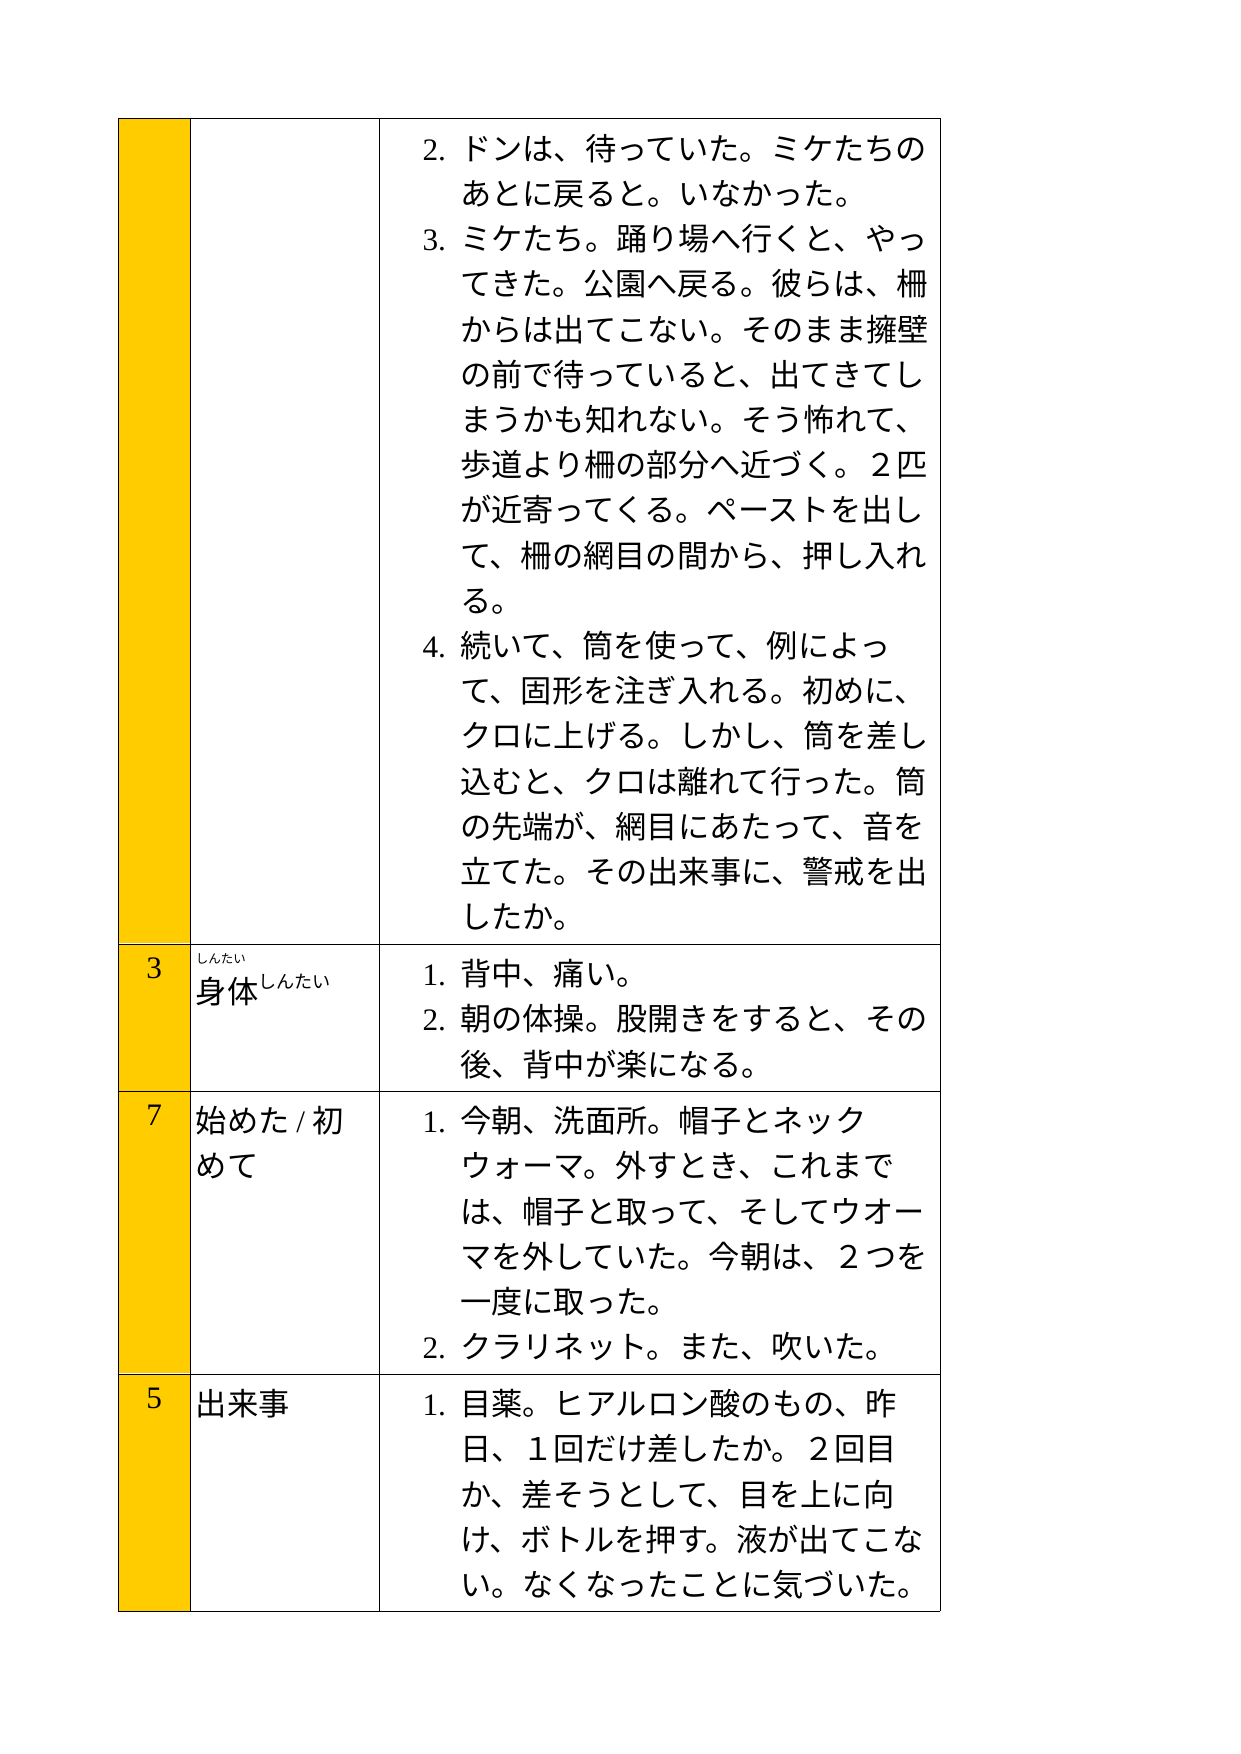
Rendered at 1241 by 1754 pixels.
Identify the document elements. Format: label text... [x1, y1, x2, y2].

table_cell 背中、痛い。 朝の体操。股開きをすると、その後、背中が楽になる。 [380, 945, 940, 1091]
table_cell 今朝、洗面所。帽子とネックウォーマ。外すとき、これまでは、帽子と取って、そしてウオーマを外していた。今朝は、２つを一度に取った。 クラリネット。また、吹いた。 [380, 1092, 940, 1373]
table_cell [191, 119, 379, 943]
table_cell 3 [119, 945, 190, 1091]
table_cell 目薬。ヒアルロン酸のもの、昨日、１回だけ差したか。２回目か、差そうとして、目を上に向け、ボトルを押す。液が出てこない。なくなったことに気づいた。 [380, 1375, 940, 1611]
table_cell 出来事 [191, 1375, 379, 1611]
table_cell ３匹とも来る。 ドンは、待っていた。ミケたちのあとに戻ると。いなかった。 ミケたち。踊り場へ行くと、やってきた。公園へ戻る。彼らは、柵からは出てこない。そのまま擁壁の前で待っていると、出てきてしまうかも知れない。そう怖れて、歩道より柵の部分へ近づく。２匹が近寄ってくる。ペーストを出して、柵の網目の間から、押し入れる。 続いて、筒を使って、例によって、固形を注ぎ入れる。初めに、クロに上げる。しかし、筒を差し込むと、クロは離れて行った。筒の先端が、網目にあたって、音を立てた。その出来事に、警戒を出したか。 [380, 119, 940, 943]
table_cell 7 [119, 1092, 190, 1373]
table_cell 身体しんたいしんたい [191, 945, 379, 1091]
table_cell 始めた / 初めて [191, 1092, 379, 1373]
table_cell [119, 119, 190, 943]
table_cell 5 [119, 1375, 190, 1611]
